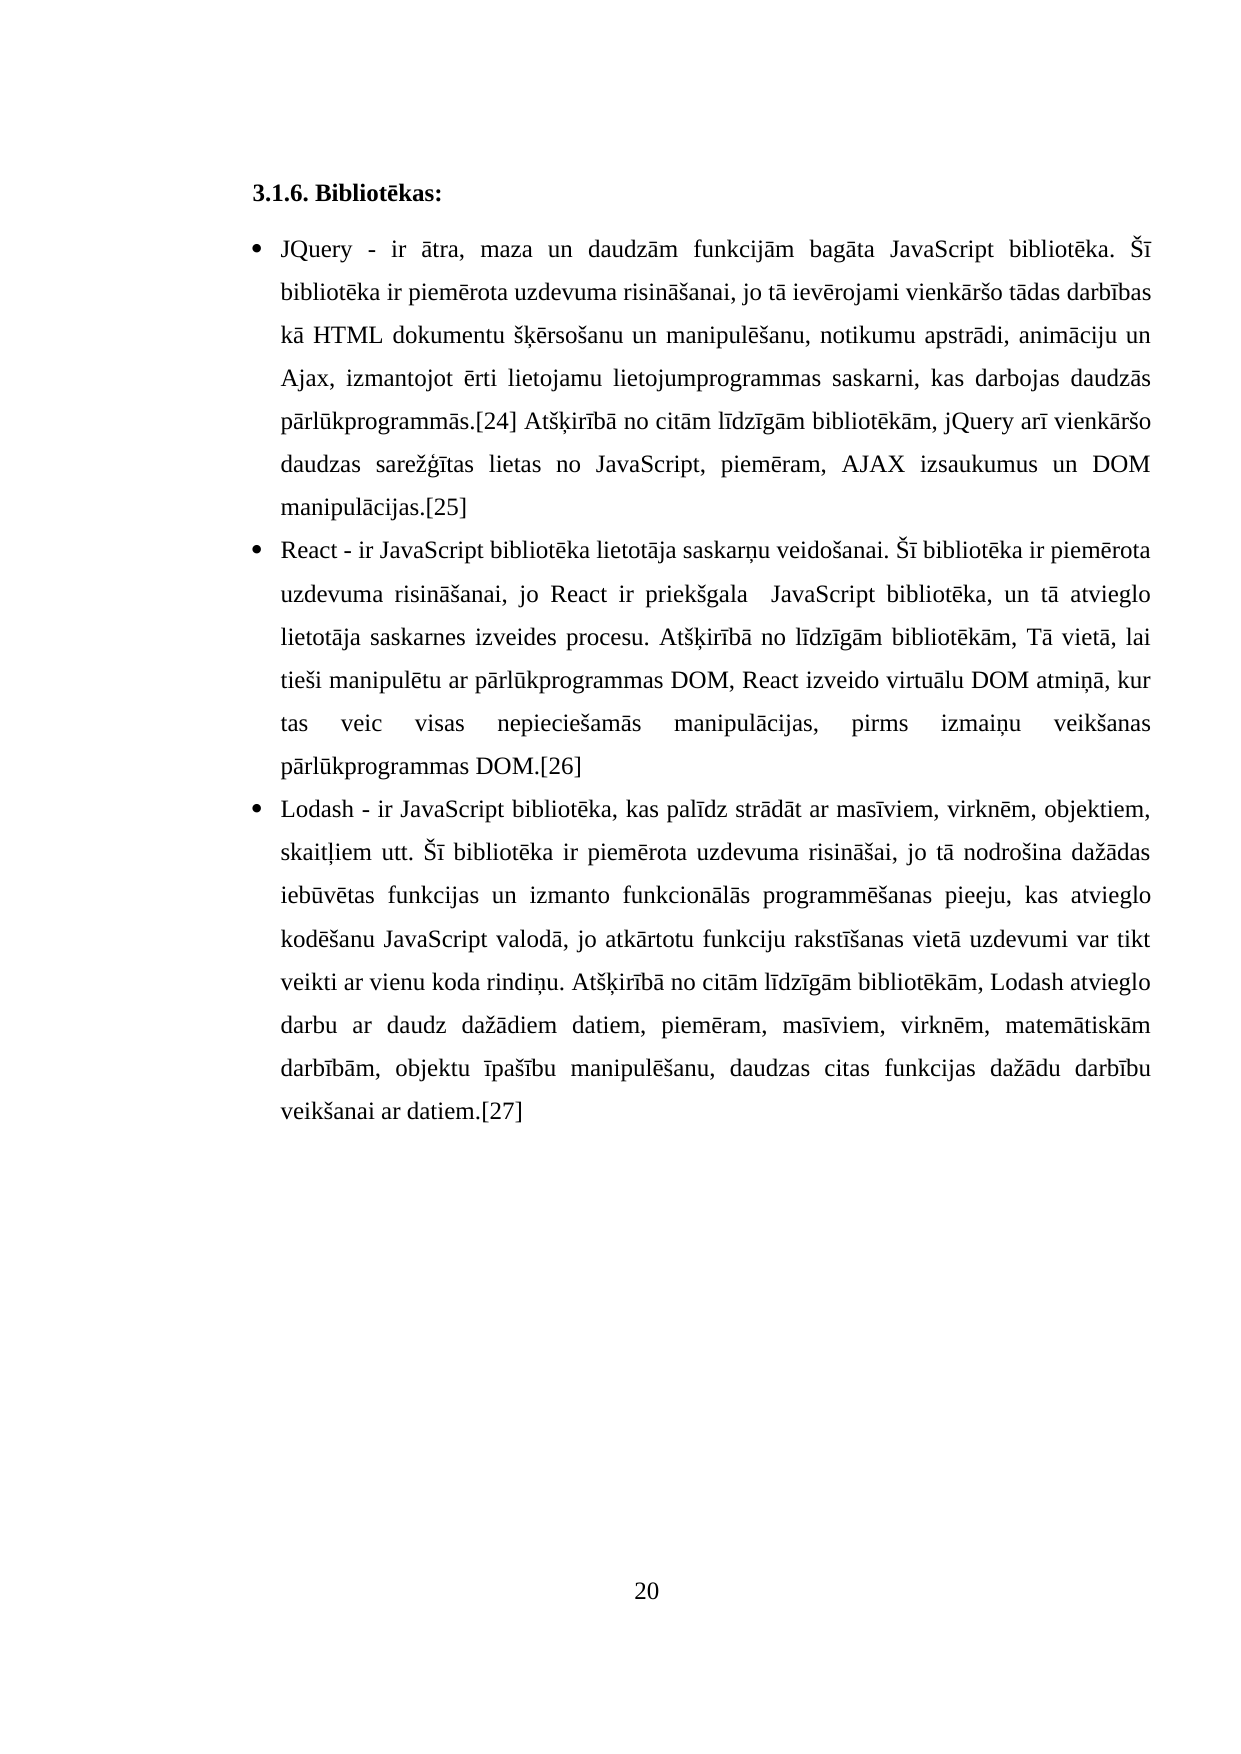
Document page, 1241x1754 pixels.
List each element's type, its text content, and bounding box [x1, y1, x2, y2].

list Lodash - ir JavaScript bibliotēka, kas palīdz strādāt ar masīviem, virknēm, objektiem, skaitļiem utt. Šī bibliotēka ir piemērota uzdevuma risināšai, jo tā nodrošina dažādas iebūvētas funkcijas un izmanto funkcionālās programmēšanas pieeju, kas atvieglo kodēšanu JavaScript valodā, jo atkārtotu funkciju rakstīšanas vietā uzdevumi var tikt veikti ar vienu koda rindiņu. Atšķirībā no citām līdzīgām bibliotēkām, Lodash atvieglo darbu ar daudz dažādiem datiem, piemēram, masīviem, virknēm, matemātiskām darbībām, objektu īpašību manipulēšanu, daudzas citas funkcijas dažādu darbību veikšanai ar datiem.[27] [252, 794, 1152, 1125]
subtitle 3.1.6. Bibliotēkas: [252, 178, 1152, 207]
list React - ir JavaScript bibliotēka lietotāja saskarņu veidošanai. Šī bibliotēka ir piemērota uzdevuma risināšanai, jo React ir priekšgala JavaScript bibliotēka, un tā atvieglo lietotāja saskarnes izveides procesu. Atšķirībā no līdzīgām bibliotēkām, Tā vietā, lai tieši manipulētu ar pārlūkprogrammas DOM, React izveido virtuālu DOM atmiņā, kur tas veic visas nepieciešamās manipulācijas, pirms izmaiņu veikšanas pārlūkprogrammas DOM.[26] [252, 536, 1152, 780]
list JQuery - ir ātra, maza un daudzām funkcijām bagāta JavaScript bibliotēka. Šī bibliotēka ir piemērota uzdevuma risināšanai, jo tā ievērojami vienkāršo tādas darbības kā HTML dokumentu šķērsošanu un manipulēšanu, notikumu apstrādi, animāciju un Ajax, izmantojot ērti lietojamu lietojumprogrammas saskarni, kas darbojas daudzās pārlūkprogrammās.[24] Atšķirībā no citām līdzīgām bibliotēkām, jQuery arī vienkāršo daudzas sarežģītas lietas no JavaScript, piemēram, AJAX izsaukumus un DOM manipulācijas.[25] [252, 234, 1152, 521]
